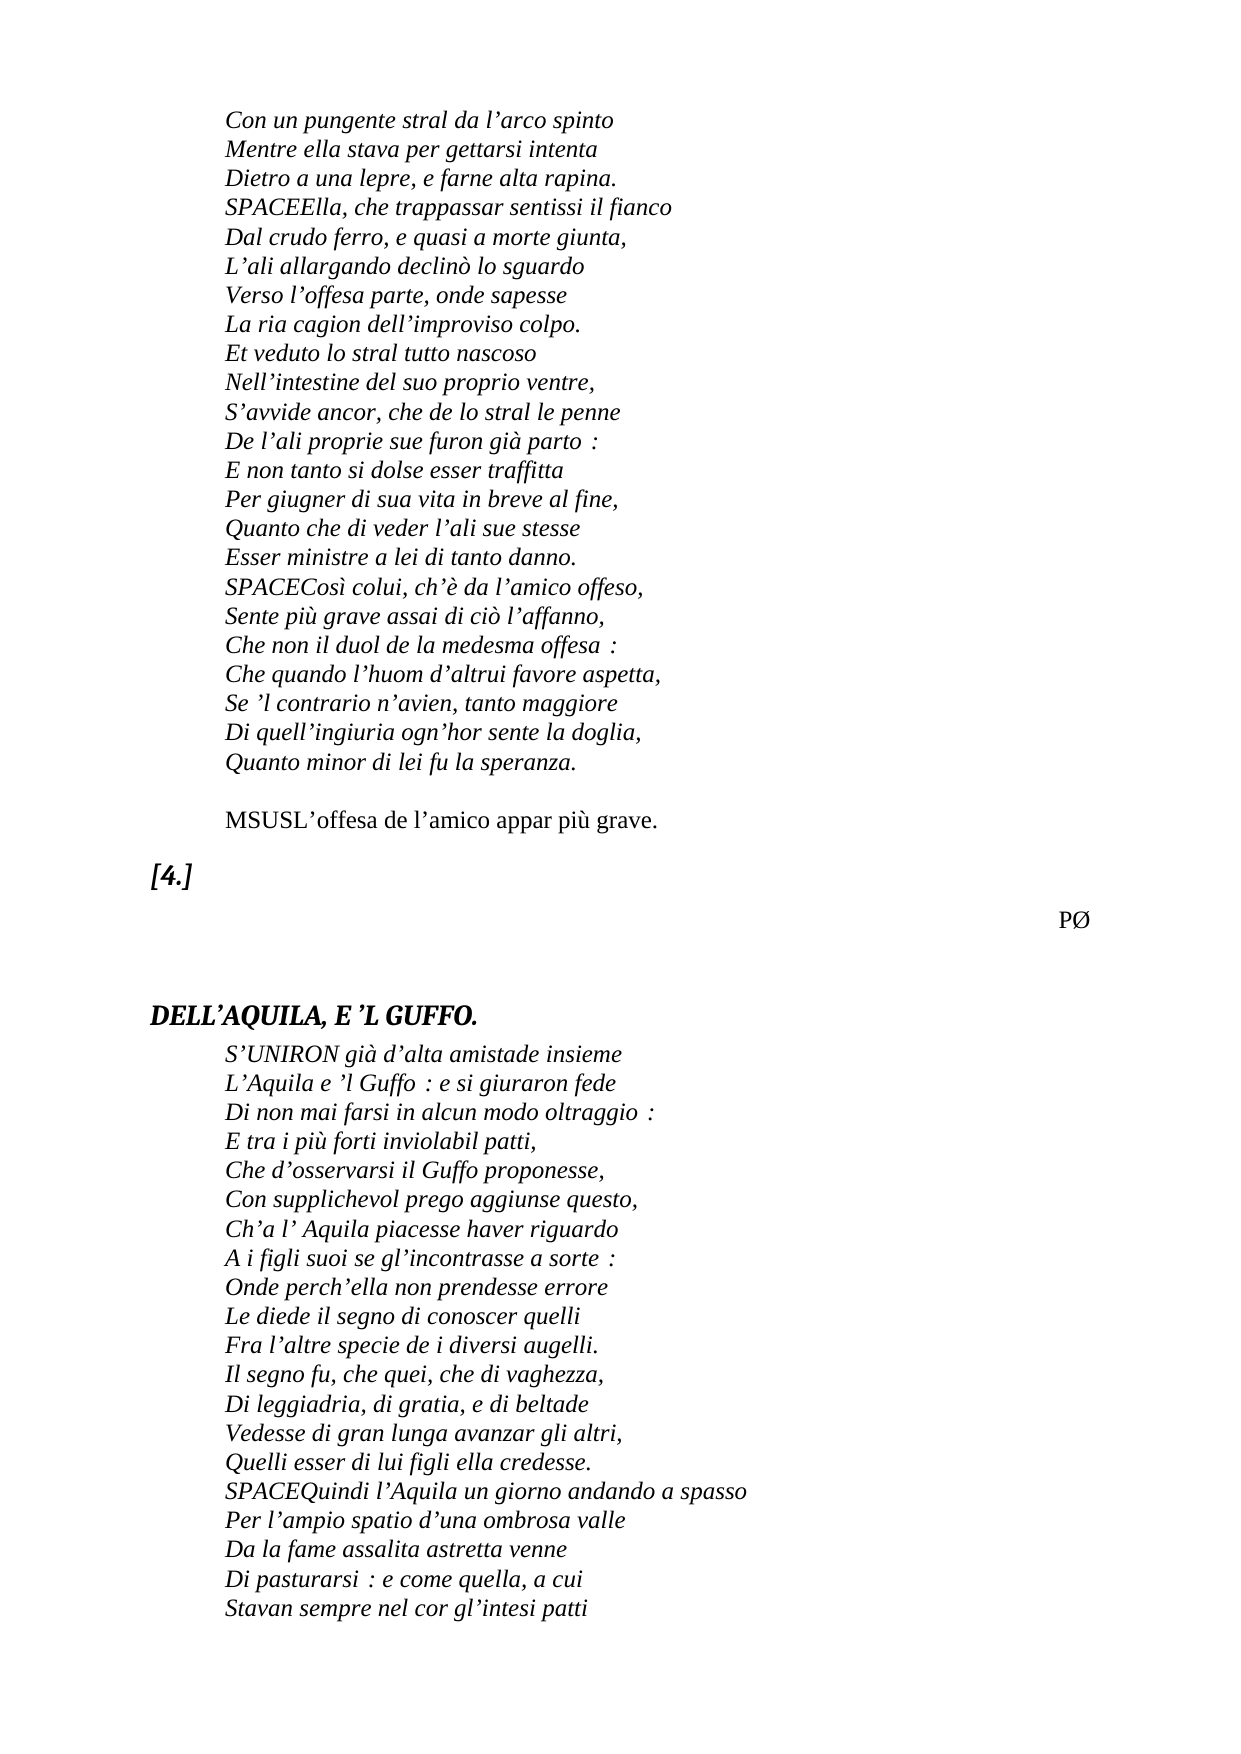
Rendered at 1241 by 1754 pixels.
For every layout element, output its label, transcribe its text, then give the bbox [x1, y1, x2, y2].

text MSUSL’offesa de l’amico appar più grave. [225, 805, 1090, 834]
text SPACEElla, che trappassar sentissi il fianco Dal crudo ferro, e quasi a morte giunta, L’ali allargando declinò lo sguardo Verso l’offesa parte, onde sapesse La ria cagion dell’improviso colpo. Et veduto lo stral tutto nascoso Nell’intestine del suo proprio ventre, S’avvide ancor, che de lo stral le penne De l’ali proprie sue furon già parto : E non tanto si dolse esser traffitta Per giugner di sua vita in breve al fine, Quanto che di veder l’ali sue stesse Esser ministre a lei di tanto danno. [225, 192, 1090, 572]
text PØ [150, 899, 1090, 936]
subtitle [4.] [150, 859, 1090, 893]
text Con un pungente stral da l’arco spinto Mentre ella stava per gettarsi intenta Dietro a una lepre, e farne alta rapina. [225, 105, 1090, 192]
text SPACEQuindi l’Aquila un giorno andando a spasso Per l’ampio spatio d’una ombrosa valle Da la fame assalita astretta venne Di pasturarsi : e come quella, a cui Stavan sempre nel cor gl’intesi patti [225, 1476, 1090, 1622]
subtitle DELL’AQUILA, E ’L GUFFO. [150, 999, 1090, 1032]
text SPACECosì colui, ch’è da l’amico offeso, Sente più grave assai di ciò l’affanno, Che non il duol de la medesma offesa : Che quando l’huom d’altrui favore aspetta, Se ’l contrario n’avien, tanto maggiore Di quell’ingiuria ogn’hor sente la doglia, Quanto minor di lei fu la speranza. [225, 572, 1090, 776]
text S’UNIRON già d’alta amistade insieme L’Aquila e ’l Guffo : e si giuraron fede Di non mai farsi in alcun modo oltraggio : E tra i più forti inviolabil patti, Che d’osservarsi il Guffo proponesse, Con supplichevol prego aggiunse questo, Ch’a l’ Aquila piacesse haver riguardo A i figli suoi se gl’incontrasse a sorte : Onde perch’ella non prendesse errore Le diede il segno di conoscer quelli Fra l’altre specie de i diversi augelli. Il segno fu, che quei, che di vaghezza, Di leggiadria, di gratia, e di beltade Vedesse di gran lunga avanzar gli altri, Quelli esser di lui figli ella credesse. [225, 1039, 1090, 1476]
